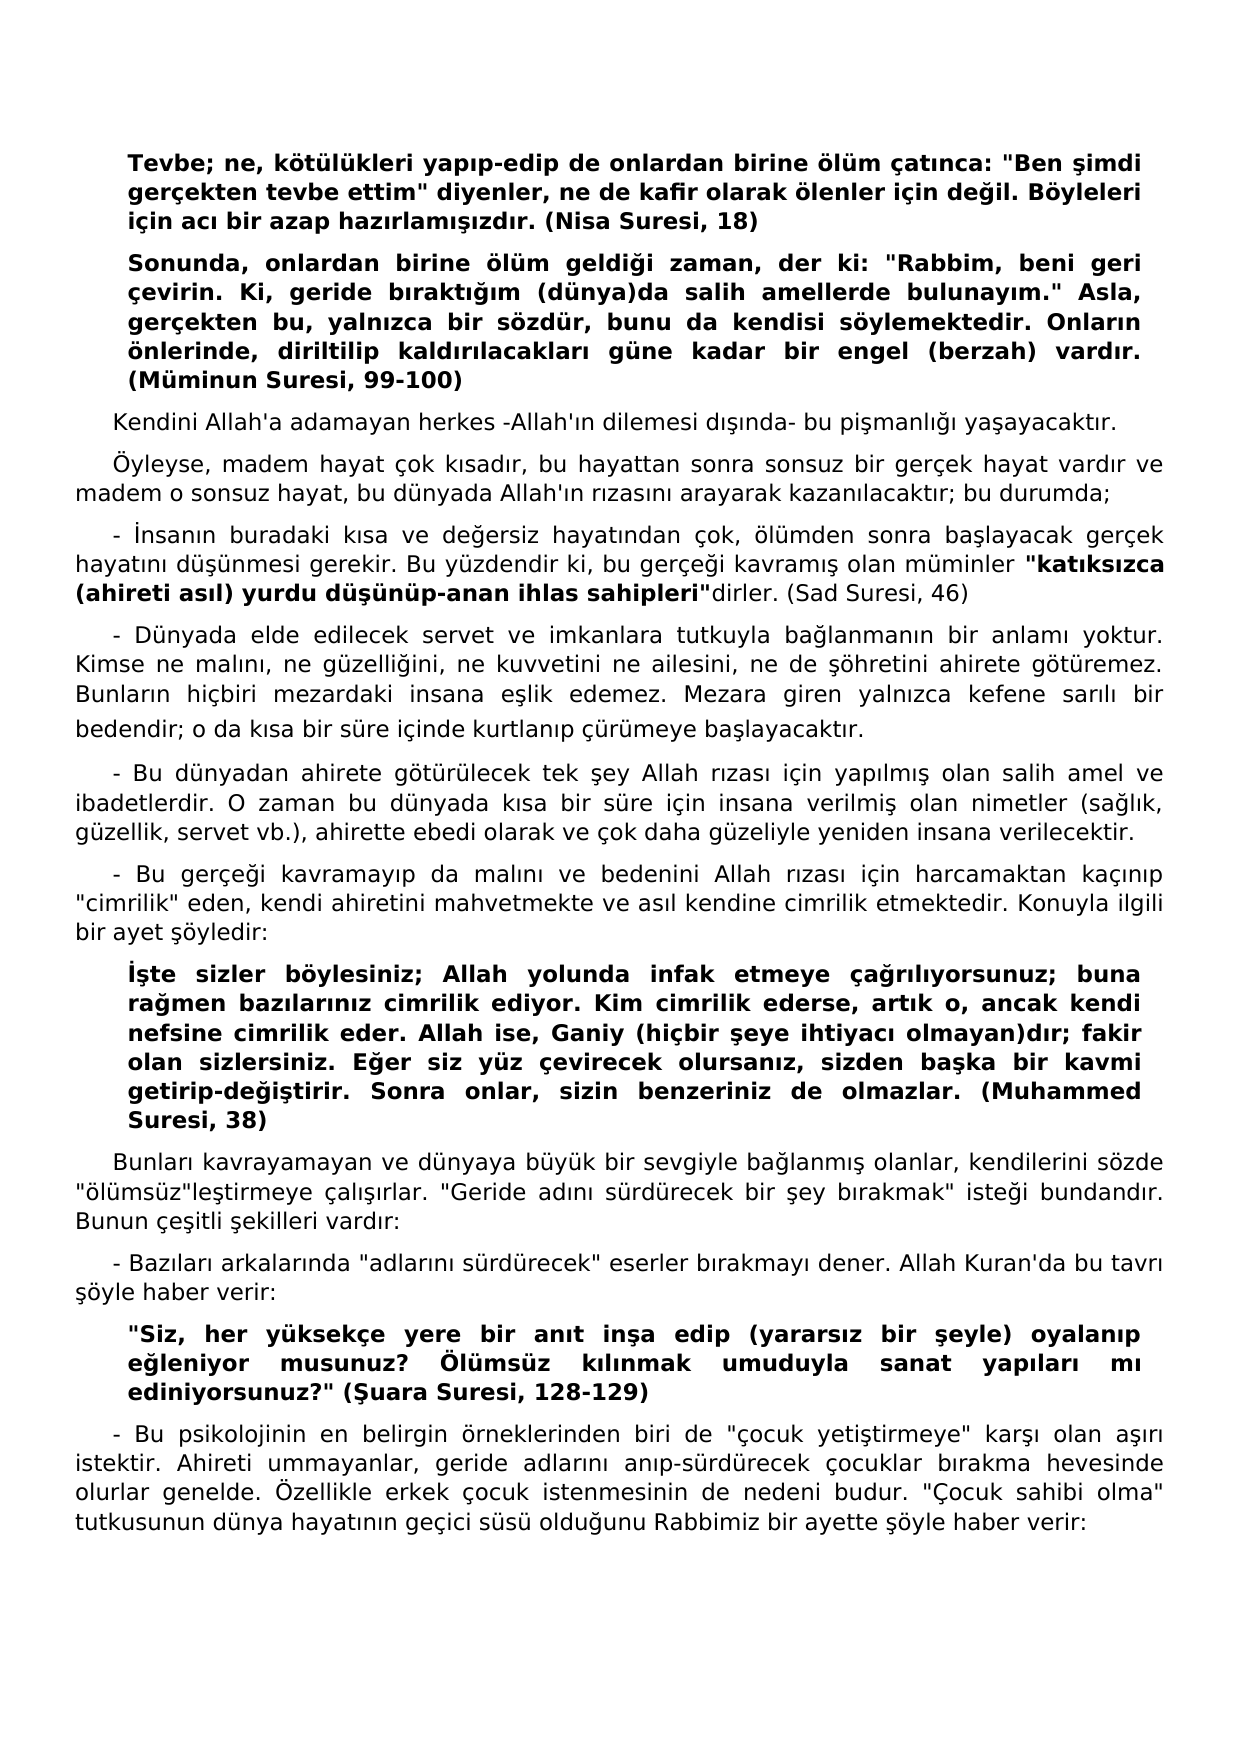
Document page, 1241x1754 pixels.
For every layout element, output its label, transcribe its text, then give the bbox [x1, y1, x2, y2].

text Öyleyse, madem hayat çok kısadır, bu hayattan sonra sonsuz bir gerçek hayat vardır ve madem o sonsuz hayat, bu dünyada Allah'ın rızasını arayarak kazanılacaktır; bu durumda; [75, 451, 1165, 507]
text İşte sizler böylesiniz; Allah yolunda infak etmeye çağrılıyorsunuz; buna rağmen bazılarınız cimrilik ediyor. Kim cimrilik ederse, artık o, ancak kendi nefsine cimrilik eder. Allah ise, Ganiy (hiçbir şeye ihtiyacı olmayan)dır; fakir olan sizlersiniz. Eğer siz yüz çevirecek olursanız, sizden başka bir kavmi getirip-değiştirir. Sonra onlar, sizin benzeriniz de olmazlar. (Muhammed Suresi, 38) [127, 961, 1143, 1134]
text - Dünyada elde edilecek servet ve imkanlara tutkuyla bağlanmanın bir anlamı yoktur. Kimse ne malını, ne güzelliğini, ne kuvvetini ne ailesini, ne de şöhretini ahirete götüremez. Bunların hiçbiri mezardaki insana eşlik edemez. Mezara giren yalnızca kefene sarılı bir bedendir; o da kısa bir süre içinde kurtlanıp çürümeye başlayacaktır. [75, 622, 1165, 745]
text - Bazıları arkalarında "adlarını sürdürecek" eserler bırakmayı dener. Allah Kuran'da bu tavrı şöyle haber verir: [75, 1250, 1165, 1306]
text Tevbe; ne, kötülükleri yapıp-edip de onlardan birine ölüm çatınca: "Ben şimdi gerçekten tevbe ettim" diyenler, ne de kafir olarak ölenler için değil. Böyleleri için acı bir azap hazırlamışızdır. (Nisa Suresi, 18) [127, 150, 1143, 235]
text - Bu dünyadan ahirete götürülecek tek şey Allah rızası için yapılmış olan salih amel ve ibadetlerdir. O zaman bu dünyada kısa bir süre için insana verilmiş olan nimetler (sağlık, güzellik, servet vb.), ahirette ebedi olarak ve çok daha güzeliyle yeniden insana verilecektir. [75, 761, 1165, 846]
text "Siz, her yüksekçe yere bir anıt inşa edip (yararsız bir şeyle) oyalanıp eğleniyor musunuz? Ölümsüz kılınmak umuduyla sanat yapıları mı ediniyorsunuz?" (Şuara Suresi, 128-129) [127, 1321, 1143, 1406]
text - Bu gerçeği kavramayıp da malını ve bedenini Allah rızası için harcamaktan kaçınıp "cimrilik" eden, kendi ahiretini mahvetmekte ve asıl kendine cimrilik etmektedir. Konuyla ilgili bir ayet şöyledir: [75, 861, 1165, 946]
text - Bu psikolojinin en belirgin örneklerinden biri de "çocuk yetiştirmeye" karşı olan aşırı istektir. Ahireti ummayanlar, geride adlarını anıp-sürdürecek çocuklar bırakma hevesinde olurlar genelde. Özellikle erkek çocuk istenmesinin de nedeni budur. "Çocuk sahibi olma" tutkusunun dünya hayatının geçici süsü olduğunu Rabbimiz bir ayette şöyle haber verir: [75, 1421, 1165, 1536]
text - İnsanın buradaki kısa ve değersiz hayatından çok, ölümden sonra başlayacak gerçek hayatını düşünmesi gerekir. Bu yüzdendir ki, bu gerçeği kavramış olan müminler "katıksızca (ahireti asıl) yurdu düşünüp-anan ihlas sahipleri"dirler. (Sad Suresi, 46) [75, 522, 1165, 607]
text Bunları kavrayamayan ve dünyaya büyük bir sevgiyle bağlanmış olanlar, kendilerini sözde "ölümsüz"leştirmeye çalışırlar. "Geride adını sürdürecek bir şey bırakmak" isteği bundandır. Bunun çeşitli şekilleri vardır: [75, 1149, 1165, 1234]
text Kendini Allah'a adamayan herkes -Allah'ın dilemesi dışında- bu pişmanlığı yaşayacaktır. [75, 409, 1165, 436]
text Sonunda, onlardan birine ölüm geldiği zaman, der ki: "Rabbim, beni geri çevirin. Ki, geride bıraktığım (dünya)da salih amellerde bulunayım." Asla, gerçekten bu, yalnızca bir sözdür, bunu da kendisi söylemektedir. Onların önlerinde, diriltilip kaldırılacakları güne kadar bir engel (berzah) vardır. (Müminun Suresi, 99-100) [127, 250, 1143, 394]
